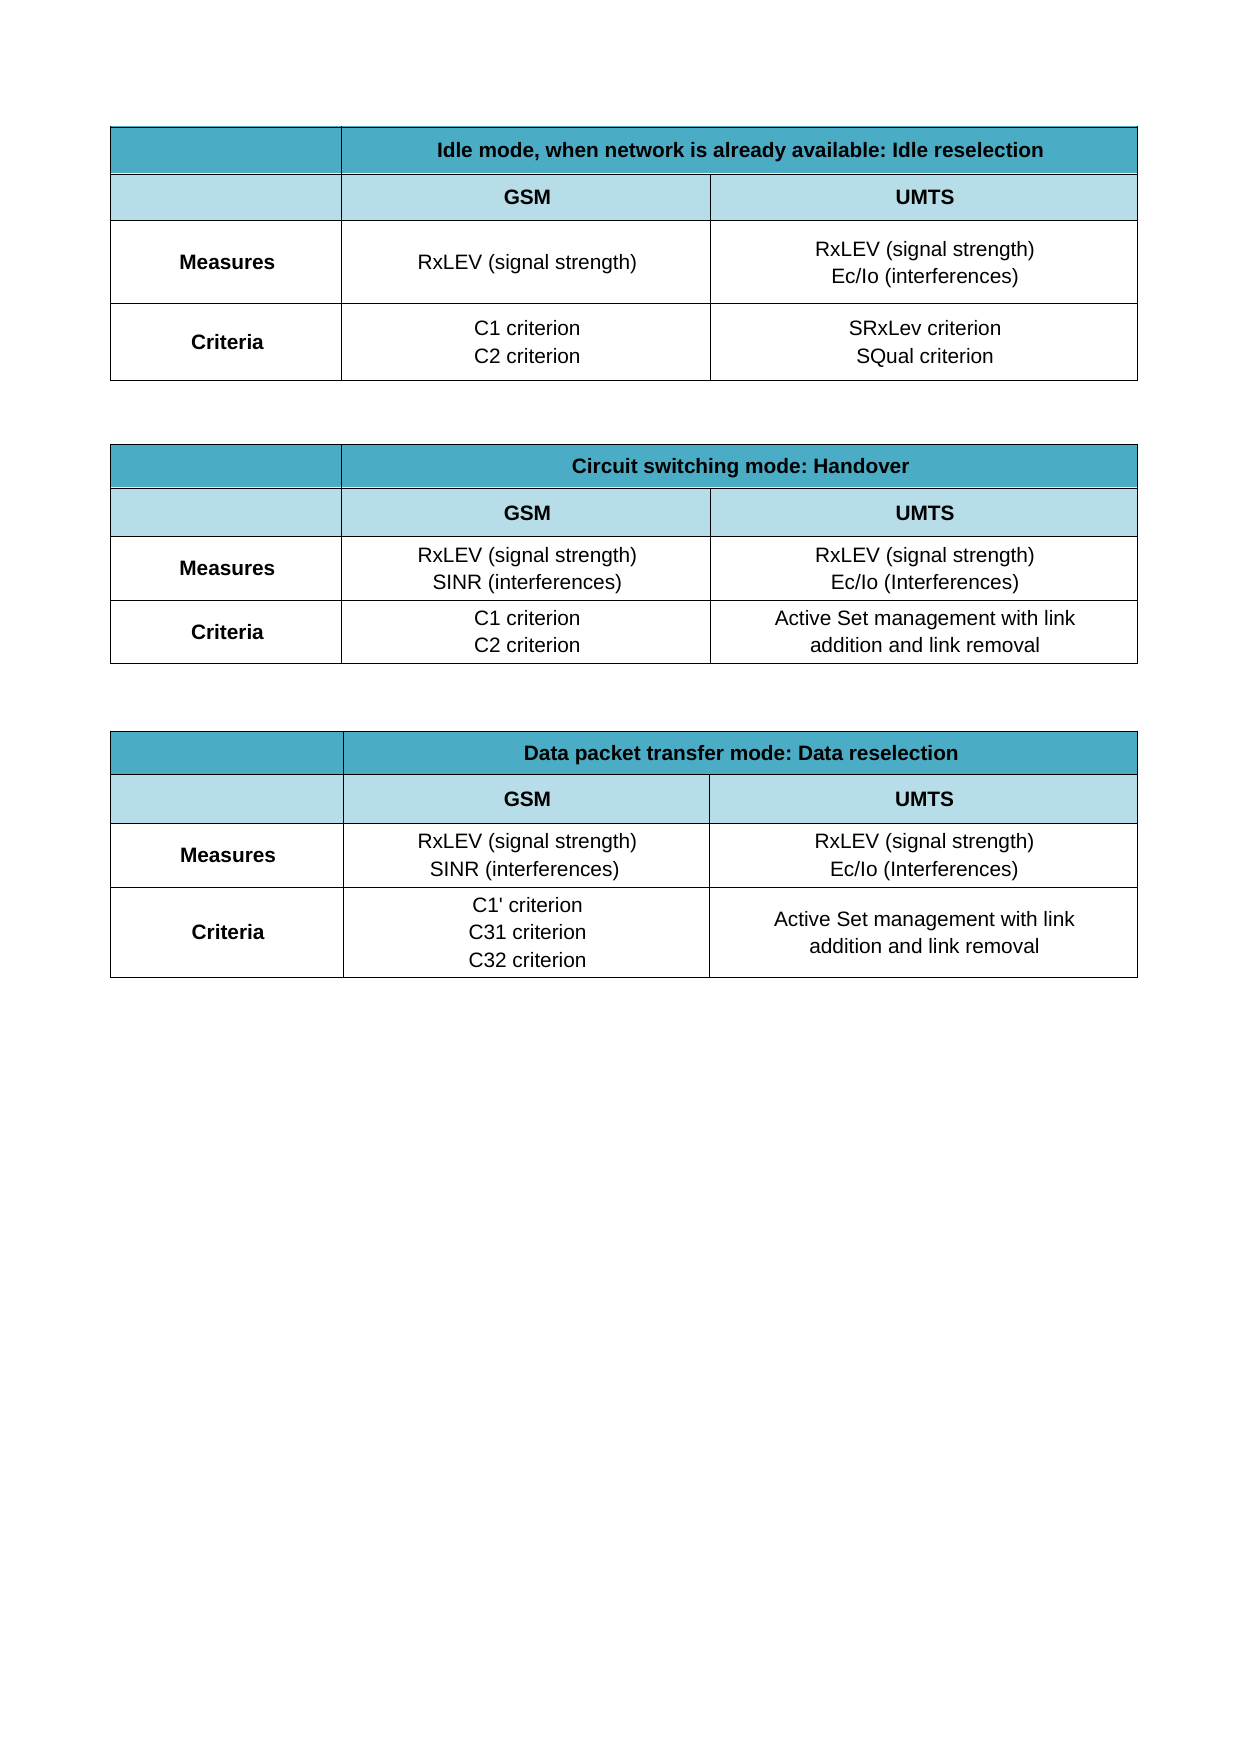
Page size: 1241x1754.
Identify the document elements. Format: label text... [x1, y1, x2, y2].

table_header [111, 128, 341, 173]
table_cell Active Set management with link addition and link removal [710, 888, 1137, 977]
table_cell Criteria [111, 304, 341, 380]
table_cell SRxLev criterion SQual criterion [711, 304, 1137, 380]
table_cell Criteria [111, 888, 343, 977]
table_cell Criteria [111, 601, 341, 663]
table_cell Measures [111, 537, 341, 599]
table_cell Measures [111, 824, 343, 886]
table_cell UMTS [711, 489, 1137, 536]
table_cell [111, 489, 341, 536]
table_cell [342, 381, 1137, 444]
table_header Idle mode, when network is already available: Idle reselection [342, 128, 1137, 173]
table_cell RxLEV (signal strength) Ec/Io (interferences) [711, 221, 1137, 303]
table_cell [110, 381, 342, 444]
table_cell GSM [344, 775, 709, 823]
table_header Data packet transfer mode: Data reselection [344, 732, 1137, 774]
table_cell [111, 775, 343, 823]
table_cell Measures [111, 221, 341, 303]
table_cell C1' criterion C31 criterion C32 criterion [344, 888, 709, 977]
table_cell C1 criterion C2 criterion [342, 601, 710, 663]
table_header [111, 732, 343, 774]
table_cell RxLEV (signal strength) [342, 221, 710, 303]
table_cell RxLEV (signal strength) Ec/Io (Interferences) [711, 537, 1137, 599]
table_cell Active Set management with link addition and link removal [711, 601, 1137, 663]
table_cell RxLEV (signal strength) Ec/Io (Interferences) [710, 824, 1137, 886]
table_cell GSM [342, 489, 710, 536]
table_cell UMTS [711, 175, 1137, 220]
table_cell C1 criterion C2 criterion [342, 304, 710, 380]
table_cell RxLEV (signal strength) SINR (interferences) [344, 824, 709, 886]
table_cell Circuit switching mode: Handover [342, 445, 1137, 487]
table_cell GSM [342, 175, 710, 220]
table_cell [111, 175, 341, 220]
table_cell RxLEV (signal strength) SINR (interferences) [342, 537, 710, 599]
table_cell UMTS [710, 775, 1137, 823]
table_cell [111, 445, 341, 487]
